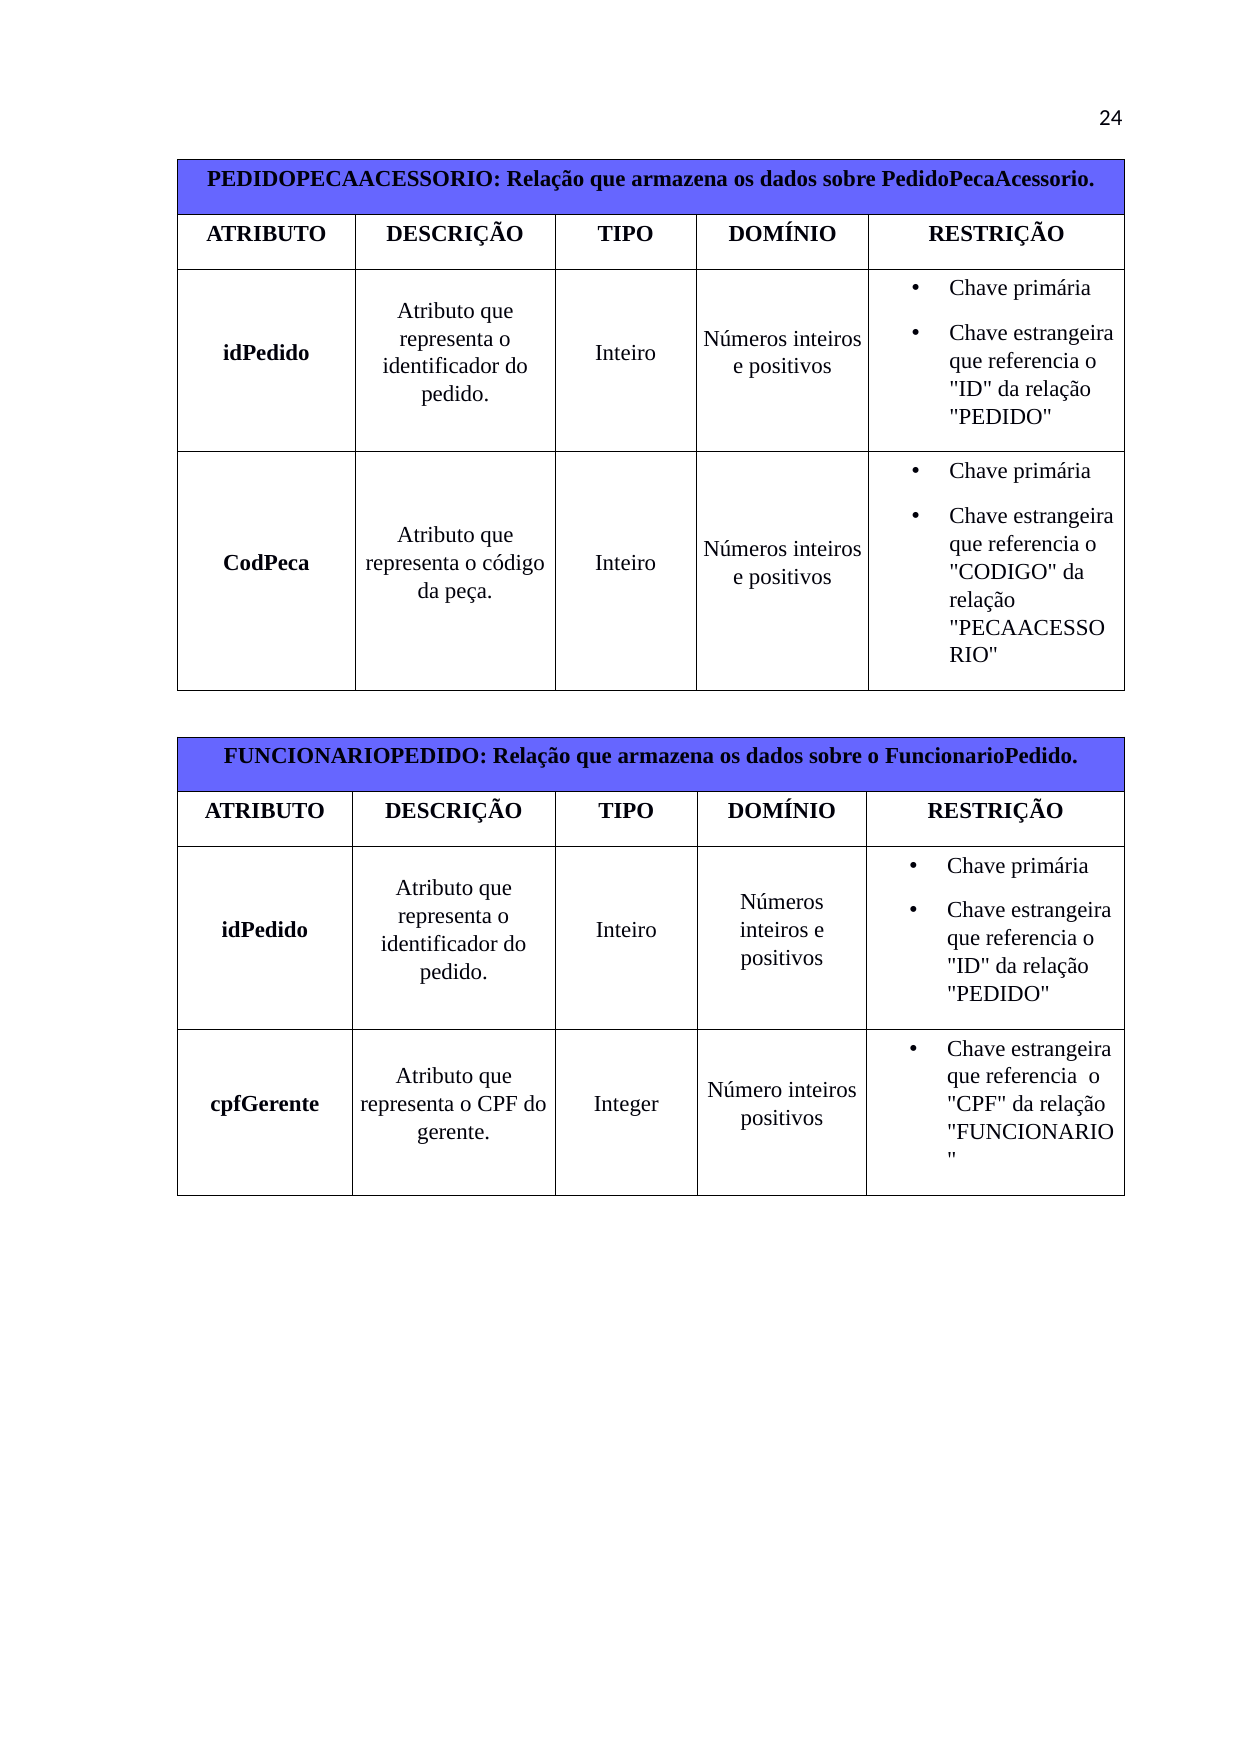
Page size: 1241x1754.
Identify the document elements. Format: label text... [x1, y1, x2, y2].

table_cell Integer [556, 1030, 697, 1195]
table_cell Atributo que representa o CPF do gerente. [353, 1030, 555, 1195]
table_cell Inteiro [556, 452, 696, 690]
table_cell idPedido [178, 270, 355, 451]
table_cell idPedido [178, 847, 352, 1029]
table_cell Atributo que representa o código da peça. [356, 452, 555, 690]
table_cell TIPO [556, 215, 696, 268]
table_cell Números inteiros e positivos [698, 847, 866, 1029]
table_cell ATRIBUTO [178, 215, 355, 268]
table_cell Chave primária Chave estrangeira que referencia o "ID" da relação "PEDIDO" [867, 847, 1124, 1029]
table_cell CodPeca [178, 452, 355, 690]
table_cell DOMÍNIO [697, 215, 868, 268]
table_cell Atributo que representa o identificador do pedido. [353, 847, 555, 1029]
table_cell DESCRIÇÃO [353, 792, 555, 846]
table_cell DESCRIÇÃO [356, 215, 555, 268]
table_cell Chave primária Chave estrangeira que referencia o "ID" da relação "PEDIDO" [869, 270, 1124, 451]
table_cell DOMÍNIO [698, 792, 866, 846]
table_cell Número inteiros positivos [698, 1030, 866, 1195]
table_cell Chave primária Chave estrangeira que referencia o "CODIGO" da relação "PECAACESSORIO" [869, 452, 1124, 690]
table_cell Números inteiros e positivos [697, 452, 868, 690]
table_cell TIPO [556, 792, 697, 846]
table_cell Números inteiros e positivos [697, 270, 868, 451]
table_cell cpfGerente [178, 1030, 352, 1195]
table_cell Inteiro [556, 270, 696, 451]
table_cell Atributo que representa o identificador do pedido. [356, 270, 555, 451]
table_cell Chave estrangeira que referencia o "CPF" da relação "FUNCIONARIO" [867, 1030, 1124, 1195]
table_cell ATRIBUTO [178, 792, 352, 846]
table_cell RESTRIÇÃO [867, 792, 1124, 846]
table_header PEDIDOPECAACESSORIO: Relação que armazena os dados sobre PedidoPecaAcessorio. [178, 160, 1124, 214]
table_header FUNCIONARIOPEDIDO: Relação que armazena os dados sobre o FuncionarioPedido. [178, 738, 1124, 791]
table_cell Inteiro [556, 847, 697, 1029]
table_cell RESTRIÇÃO [869, 215, 1124, 268]
